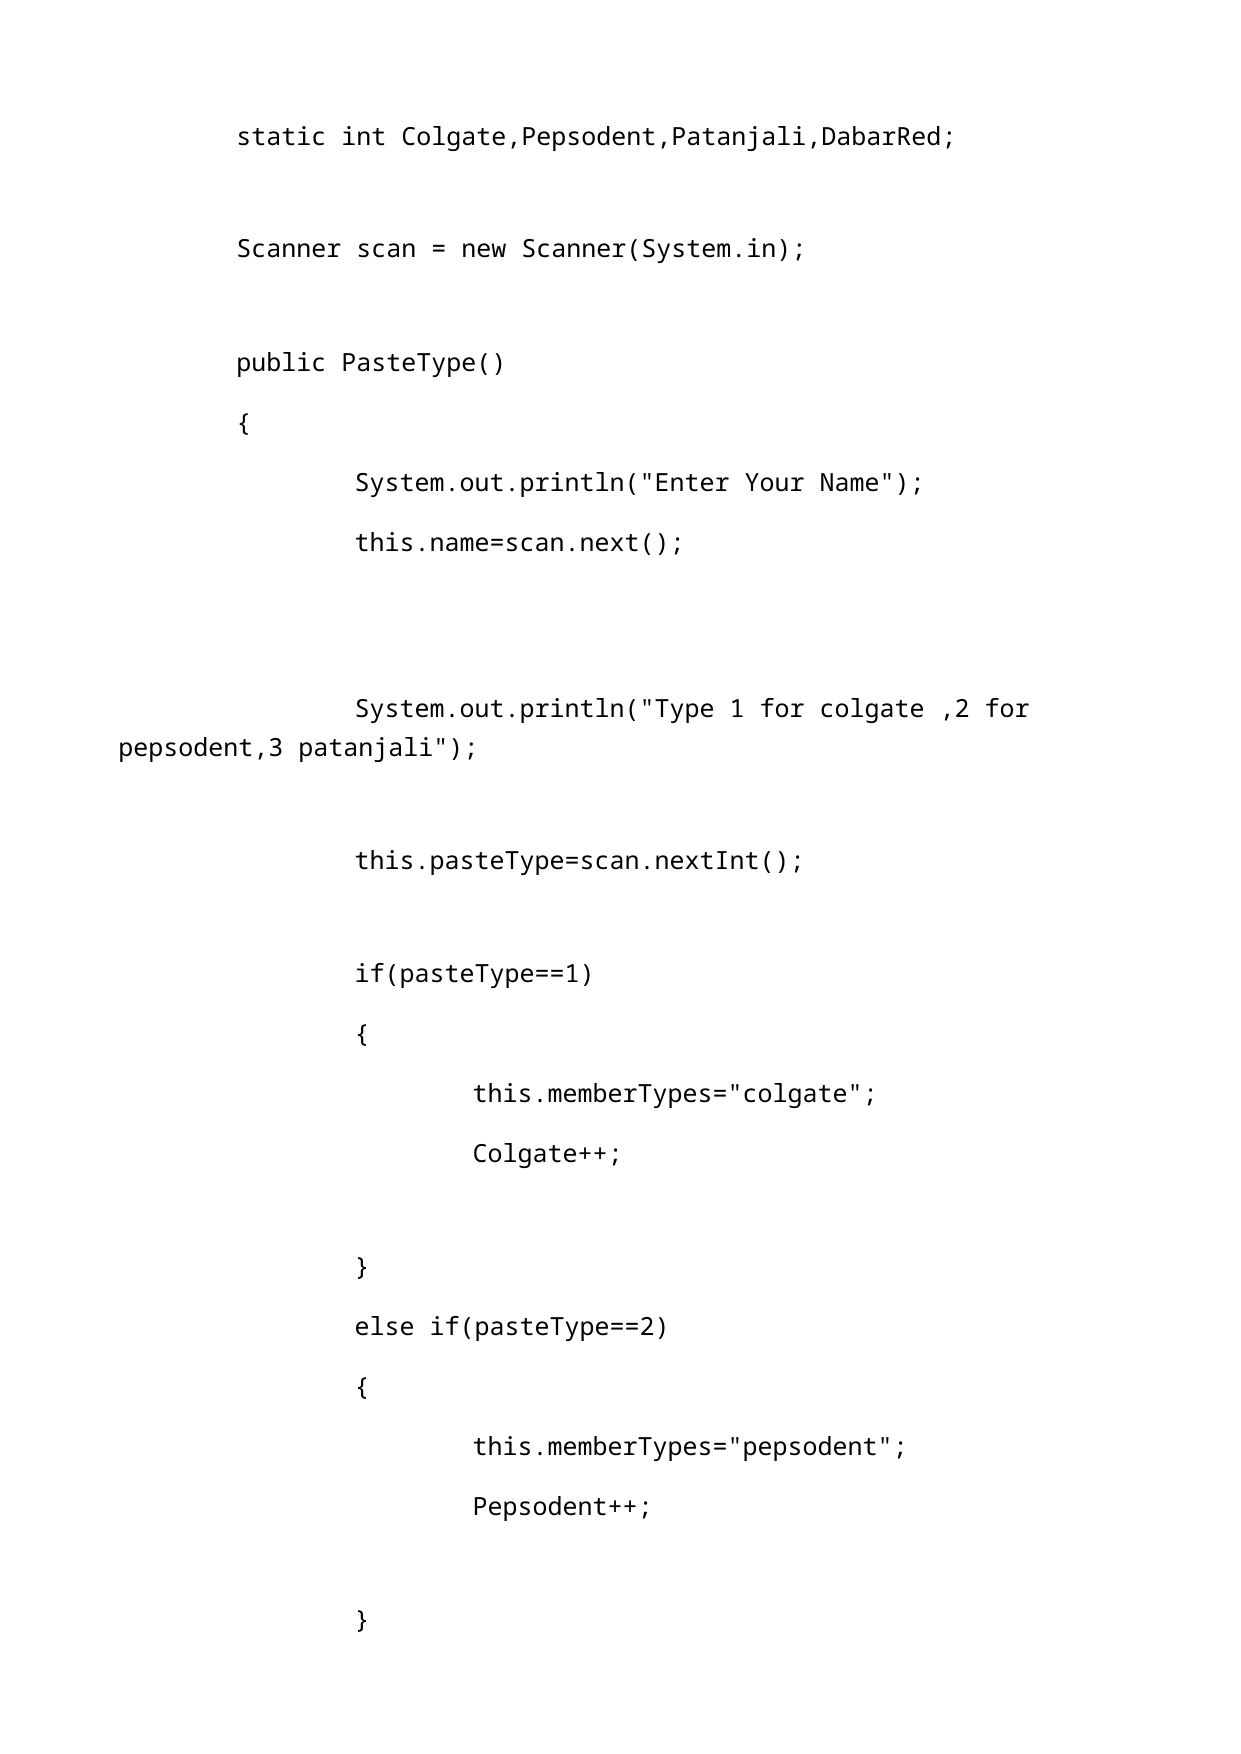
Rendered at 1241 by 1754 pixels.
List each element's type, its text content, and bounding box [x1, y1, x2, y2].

text { [118, 1368, 1122, 1402]
text } [118, 1601, 1122, 1636]
text Pepsodent++; [118, 1488, 1122, 1522]
text else if(pasteType==2) [118, 1308, 1122, 1342]
text { [118, 1015, 1122, 1049]
text this.name=scan.next(); [118, 524, 1122, 558]
text this.memberTypes="pepsodent"; [118, 1428, 1122, 1462]
text Colgate++; [118, 1135, 1122, 1169]
text this.memberTypes="colgate"; [118, 1075, 1122, 1109]
text System.out.println("Type 1 for colgate ,2 for pepsodent,3 patanjali"); [118, 690, 1122, 763]
text } [118, 1248, 1122, 1282]
text { [118, 404, 1122, 438]
text static int Colgate,Pepsodent,Patanjali,DabarRed; [118, 118, 1122, 152]
text System.out.println("Enter Your Name"); [118, 464, 1122, 498]
text Scanner scan = new Scanner(System.in); [118, 231, 1122, 265]
text this.pasteType=scan.nextInt(); [118, 842, 1122, 876]
text if(pasteType==1) [118, 955, 1122, 989]
text public PasteType() [118, 344, 1122, 378]
